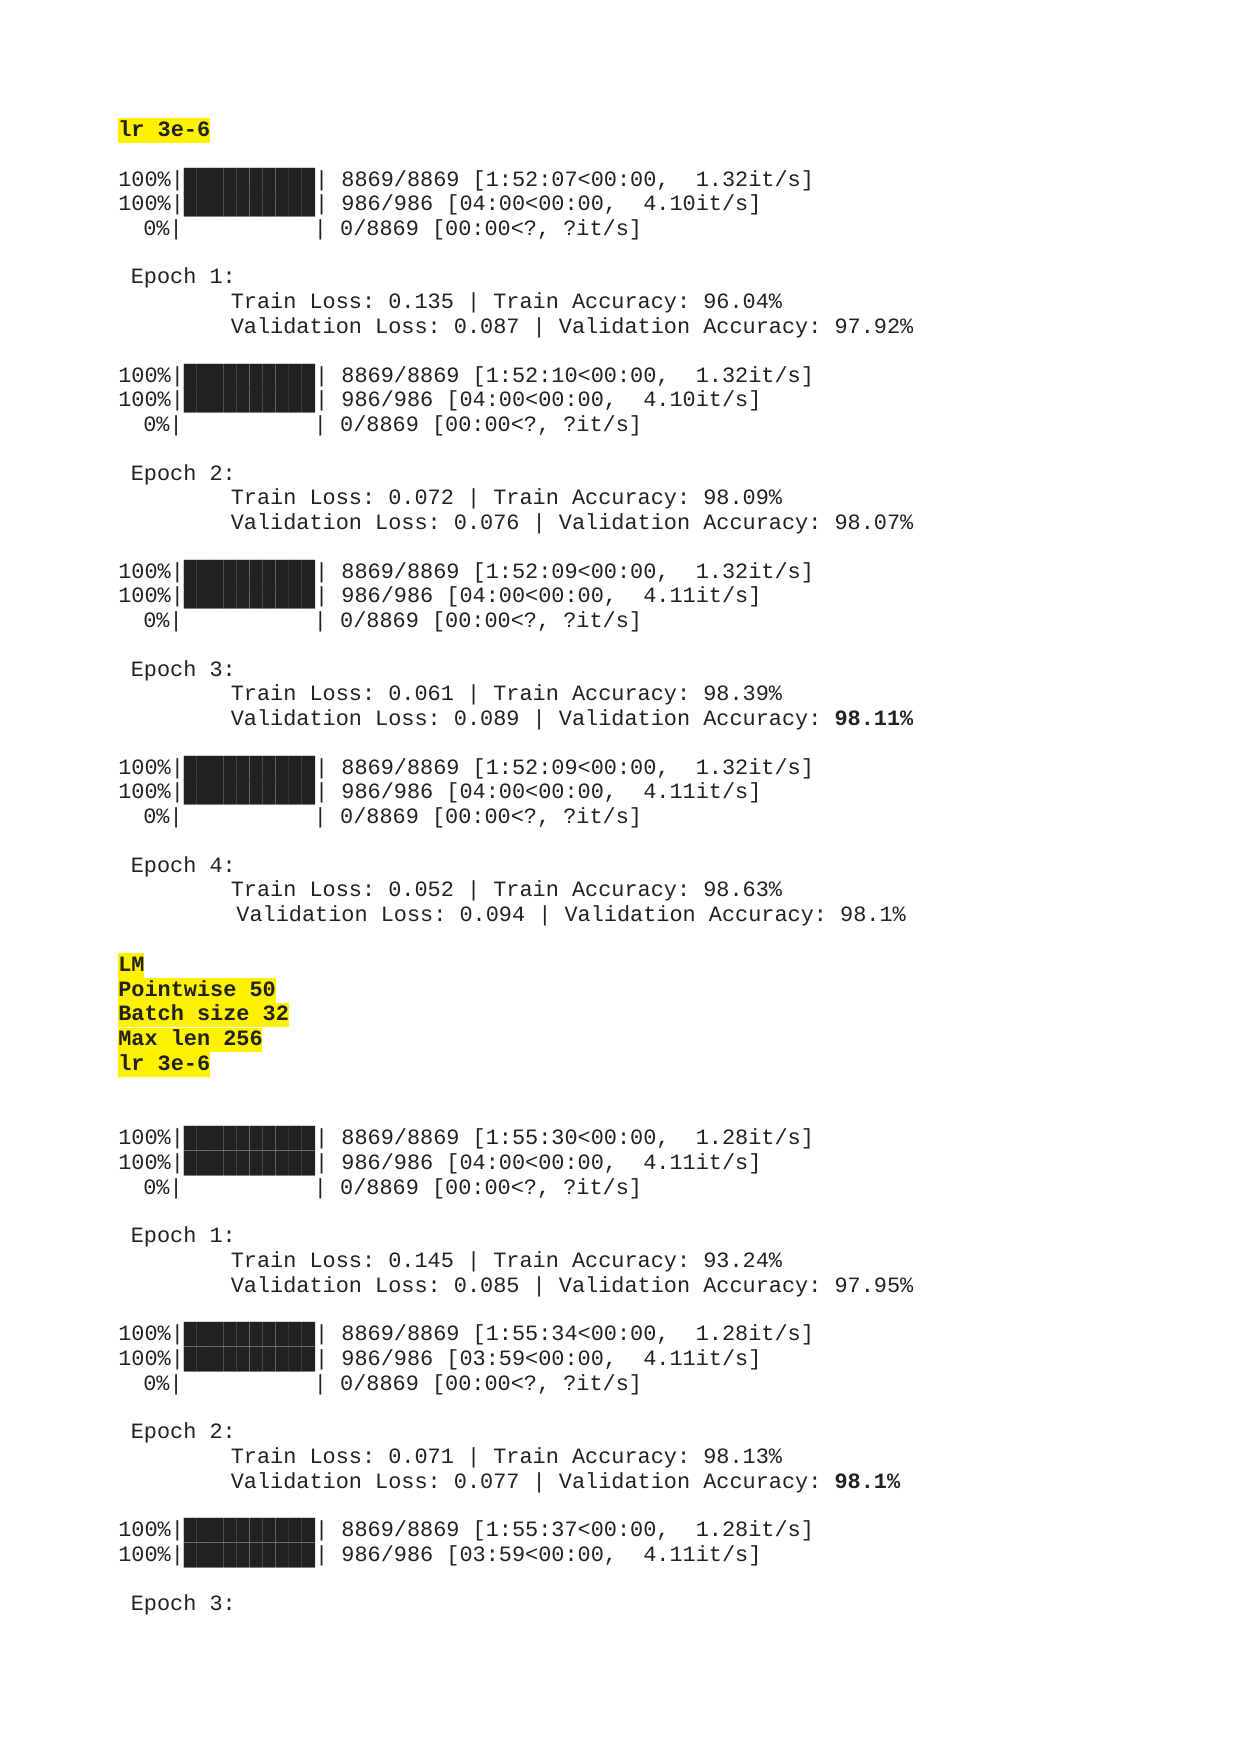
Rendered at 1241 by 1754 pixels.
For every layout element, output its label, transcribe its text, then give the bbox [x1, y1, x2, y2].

text LM [118, 953, 1122, 978]
text 100%|██████████| 8869/8869 [1:55:34<00:00, 1.28it/s] [118, 1323, 183, 1347]
text 100%|██████████| 986/986 [03:59<00:00, 4.11it/s] [118, 1347, 183, 1372]
text 0%| | 0/8869 [00:00<?, ?it/s] [118, 1372, 1122, 1397]
text 100%|██████████| 8869/8869 [1:52:09<00:00, 1.32it/s] [118, 756, 183, 781]
text Epoch 3: [118, 658, 1122, 683]
text Train Loss: 0.061 | Train Accuracy: 98.39% [118, 683, 1122, 707]
text 100%|██████████| 8869/8869 [1:52:10<00:00, 1.32it/s] [315, 364, 1122, 388]
text Train Loss: 0.052 | Train Accuracy: 98.63% [118, 879, 1122, 903]
text 100%|██████████| 8869/8869 [1:52:07<00:00, 1.32it/s] [315, 168, 1122, 192]
text 100%|██████████| 986/986 [04:00<00:00, 4.11it/s] [315, 584, 1122, 609]
text Epoch 1: [118, 1224, 1122, 1249]
text 100%|██████████| 986/986 [04:00<00:00, 4.11it/s] [118, 584, 183, 609]
text Epoch 4: [118, 854, 1122, 879]
text 100%|██████████| 8869/8869 [1:55:30<00:00, 1.28it/s] [315, 1127, 1122, 1151]
text Validation Loss: 0.085 | Validation Accuracy: 97.95% [118, 1274, 1122, 1299]
text Train Loss: 0.145 | Train Accuracy: 93.24% [118, 1249, 1122, 1274]
text 0%| | 0/8869 [00:00<?, ?it/s] [118, 805, 1122, 830]
text 100%|██████████| 986/986 [04:00<00:00, 4.11it/s] [118, 781, 183, 805]
text 100%|██████████| 8869/8869 [1:52:10<00:00, 1.32it/s] [118, 364, 183, 388]
text 100%|██████████| 8869/8869 [1:52:09<00:00, 1.32it/s] [315, 560, 1122, 584]
text 100%|██████████| 986/986 [04:00<00:00, 4.11it/s] [315, 1151, 1122, 1176]
text 100%|██████████| 986/986 [04:00<00:00, 4.10it/s] [315, 388, 1122, 413]
text Validation Loss: 0.077 | Validation Accuracy: 98.1% [118, 1470, 1122, 1495]
text 100%|██████████| 8869/8869 [1:55:37<00:00, 1.28it/s] [118, 1519, 183, 1543]
text 0%| | 0/8869 [00:00<?, ?it/s] [118, 609, 1122, 634]
text Validation Loss: 0.094 | Validation Accuracy: 98.1% [118, 903, 1122, 928]
text 100%|██████████| 8869/8869 [1:55:37<00:00, 1.28it/s] [315, 1519, 1122, 1543]
text 100%|██████████| 986/986 [04:00<00:00, 4.11it/s] [315, 781, 1122, 805]
text Epoch 2: [118, 462, 1122, 487]
text 100%|██████████| 986/986 [03:59<00:00, 4.11it/s] [315, 1347, 1122, 1372]
text Batch size 32 [118, 1003, 1122, 1027]
text lr 3e-6 [118, 118, 1122, 143]
text lr 3e-6 [118, 1052, 1122, 1077]
text 100%|██████████| 986/986 [04:00<00:00, 4.11it/s] [118, 1151, 183, 1176]
text 100%|██████████| 8869/8869 [1:52:09<00:00, 1.32it/s] [315, 756, 1122, 781]
text 100%|██████████| 986/986 [03:59<00:00, 4.11it/s] [315, 1543, 1122, 1568]
text Validation Loss: 0.089 | Validation Accuracy: 98.11% [118, 707, 1122, 732]
text 100%|██████████| 8869/8869 [1:55:34<00:00, 1.28it/s] [315, 1323, 1122, 1347]
text 100%|██████████| 8869/8869 [1:55:30<00:00, 1.28it/s] [118, 1127, 183, 1151]
text Epoch 3: [118, 1592, 1122, 1617]
text 100%|██████████| 8869/8869 [1:52:09<00:00, 1.32it/s] [118, 560, 183, 584]
text Train Loss: 0.135 | Train Accuracy: 96.04% [118, 291, 1122, 315]
text Train Loss: 0.071 | Train Accuracy: 98.13% [118, 1445, 1122, 1470]
text Pointwise 50 [118, 978, 1122, 1003]
text Train Loss: 0.072 | Train Accuracy: 98.09% [118, 487, 1122, 511]
text Validation Loss: 0.076 | Validation Accuracy: 98.07% [118, 511, 1122, 536]
text Epoch 1: [118, 266, 1122, 291]
text Max len 256 [118, 1027, 1122, 1052]
text 100%|██████████| 986/986 [04:00<00:00, 4.10it/s] [118, 192, 183, 217]
text 100%|██████████| 986/986 [04:00<00:00, 4.10it/s] [118, 388, 183, 413]
text Epoch 2: [118, 1421, 1122, 1445]
text 100%|██████████| 986/986 [03:59<00:00, 4.11it/s] [118, 1543, 183, 1568]
text Validation Loss: 0.087 | Validation Accuracy: 97.92% [118, 315, 1122, 340]
text 100%|██████████| 986/986 [04:00<00:00, 4.10it/s] [315, 192, 1122, 217]
text 100%|██████████| 8869/8869 [1:52:07<00:00, 1.32it/s] [118, 168, 183, 192]
text 0%| | 0/8869 [00:00<?, ?it/s] [118, 413, 1122, 438]
text 0%| | 0/8869 [00:00<?, ?it/s] [118, 217, 1122, 242]
text 0%| | 0/8869 [00:00<?, ?it/s] [118, 1176, 1122, 1201]
